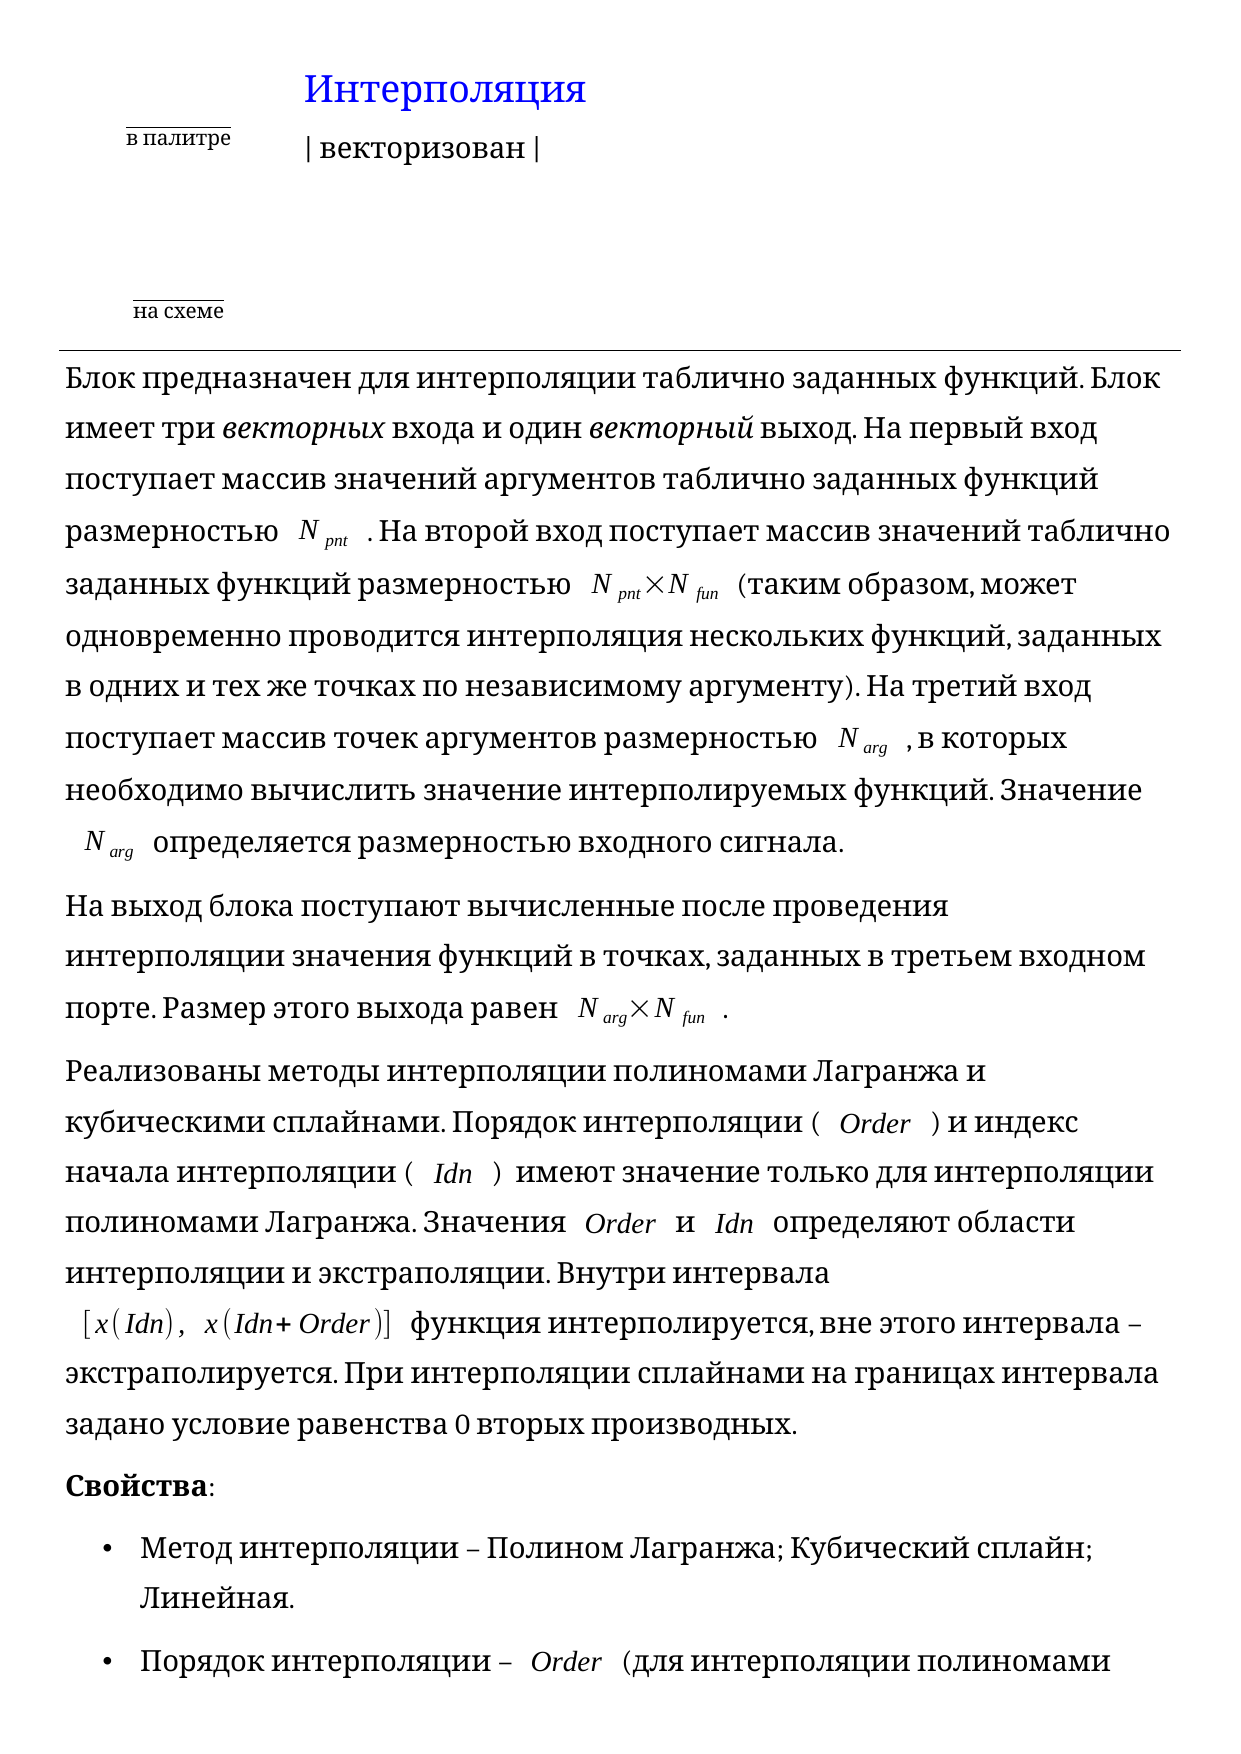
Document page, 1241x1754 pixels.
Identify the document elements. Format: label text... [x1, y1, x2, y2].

table_header Интерполяция [298, 59, 1181, 121]
table_cell [298, 178, 1181, 293]
table_cell | векторизован | [298, 121, 1181, 178]
table_header [59, 59, 298, 121]
table_cell [59, 178, 298, 293]
table_cell Блок предназначен для интерполяции таблично заданных функций. Блок имеет три векторных входа и один векторный выход. На первый вход поступает массив значений аргументов таблично заданных функций размерностью. На второй вход поступает массив значений таблично заданных функций размерностью(таким образом, может одновременно проводится интерполяция нескольких функций, заданных в одних и тех же точках по независимому аргументу). На третий вход поступает массив точек аргументов размерностью, в которых необходимо вычислить значение интерполируемых функций. Значениеопределяется размерностью входного сигнала. На выход блока поступают вычисленные после проведения интерполяции значения функций в точках, заданных в третьем входном порте. Размер этого выхода равен. Реализованы методы интерполяции полиномами Лагранжа и кубическими сплайнами. Порядок интерполяции () и индекс начала интерполяции () имеют значение только для интерполяции полиномами Лагранжа. Значенияиопределяют области интерполяции и экстраполяции. Внутри интервалафункция интерполируется, вне этого интервала – экстраполируется. При интерполяции сплайнами на границах интервала задано условие равенства 0 вторых производных. Свойства: Метод интерполяции – Полином Лагранжа; Кубический сплайн; Линейная. Порядок интерполяции –(для интерполяции полиномами Лагранжа). Число точек функции – натуральное число. Индекс начала интерполяции – натуральное число(для интерполяции полиномами Лагранжа). Число функций – натуральное число. [59, 351, 1181, 1684]
table_cell в палитре [59, 121, 298, 178]
table_cell на схеме [59, 294, 298, 350]
table_cell [298, 294, 1181, 350]
